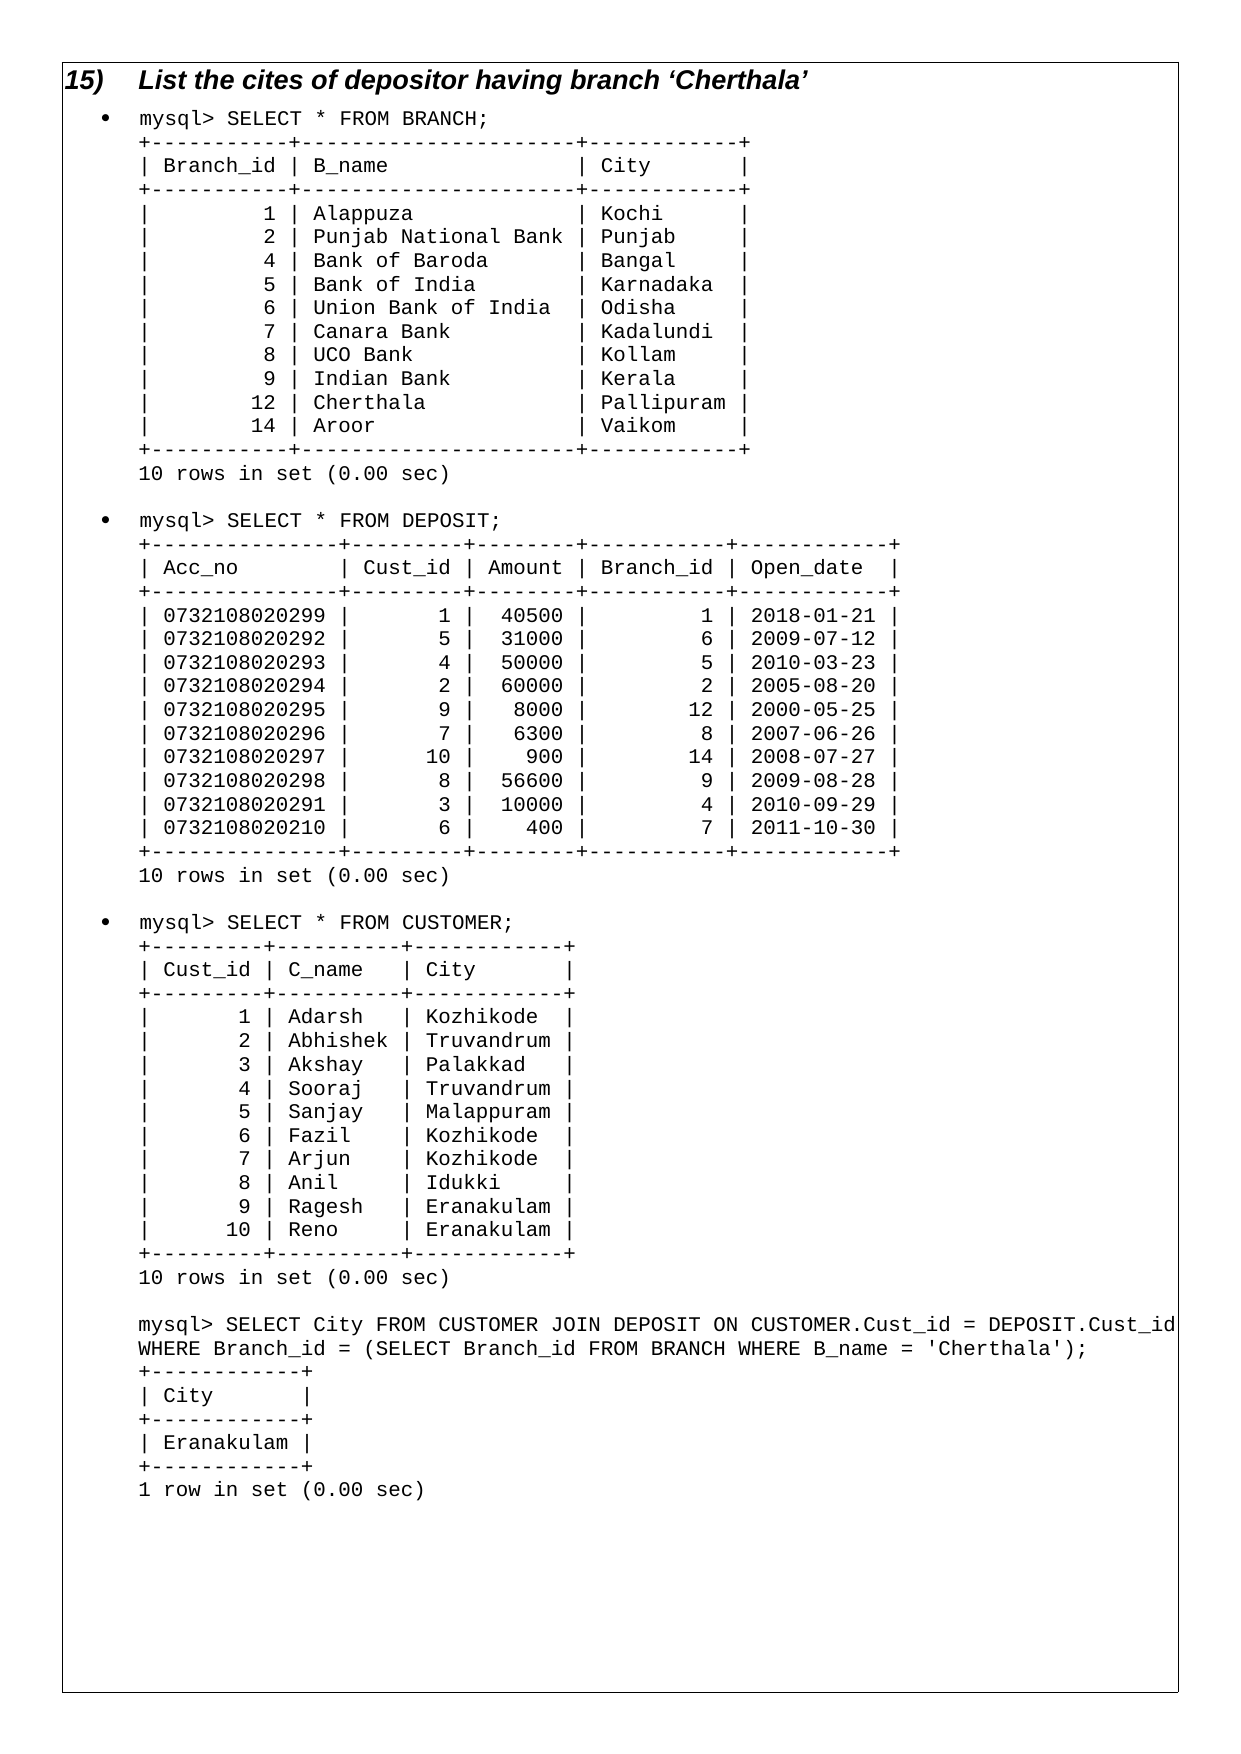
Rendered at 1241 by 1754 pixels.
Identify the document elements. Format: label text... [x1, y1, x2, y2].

text | Branch_id | B_name | City | [138, 155, 1176, 179]
text | 0732108020297 | 10 | 900 | 14 | 2008-07-27 | [138, 746, 1176, 770]
text 1 row in set (0.00 sec) [138, 1479, 1176, 1503]
text +-----------+----------------------+------------+ [138, 179, 1176, 203]
text +---------------+---------+--------+-----------+------------+ [138, 581, 1176, 604]
text | 0732108020298 | 8 | 56600 | 9 | 2009-08-28 | [138, 770, 1176, 794]
text | 0732108020294 | 2 | 60000 | 2 | 2005-08-20 | [138, 676, 1176, 699]
text | 5 | Sanjay | Malappuram | [138, 1101, 1176, 1125]
list mysql> SELECT * FROM BRANCH; [102, 108, 1176, 132]
text | 8 | Anil | Idukki | [138, 1172, 1176, 1196]
text +------------+ [138, 1456, 1176, 1479]
text | 0732108020293 | 4 | 50000 | 5 | 2010-03-23 | [138, 652, 1176, 676]
text | 0732108020295 | 9 | 8000 | 12 | 2000-05-25 | [138, 699, 1176, 723]
text | 0732108020210 | 6 | 400 | 7 | 2011-10-30 | [138, 817, 1176, 841]
text | 4 | Bank of Baroda | Bangal | [138, 250, 1176, 273]
text | 0732108020291 | 3 | 10000 | 4 | 2010-09-29 | [138, 794, 1176, 817]
text | 10 | Reno | Eranakulam | [138, 1219, 1176, 1243]
text 10 rows in set (0.00 sec) [138, 1267, 1176, 1290]
text | 1 | Alappuza | Kochi | [138, 203, 1176, 226]
text | 3 | Akshay | Palakkad | [138, 1054, 1176, 1077]
text | 4 | Sooraj | Truvandrum | [138, 1077, 1176, 1101]
text | 9 | Indian Bank | Kerala | [138, 368, 1176, 392]
text mysql> SELECT City FROM CUSTOMER JOIN DEPOSIT ON CUSTOMER.Cust_id = DEPOSIT.Cust_id WHERE Branch_id = (SELECT Branch_id FROM BRANCH WHERE B_name = 'Cherthala'); [138, 1314, 1176, 1361]
text | 0732108020292 | 5 | 31000 | 6 | 2009-07-12 | [138, 628, 1176, 652]
text | Acc_no | Cust_id | Amount | Branch_id | Open_date | [138, 557, 1176, 581]
subtitle List the cites of depositor having branch ‘Cherthala’ [64, 64, 1176, 96]
text | 6 | Union Bank of India | Odisha | [138, 297, 1176, 321]
text | 0732108020299 | 1 | 40500 | 1 | 2018-01-21 | [138, 604, 1176, 628]
text | Eranakulam | [138, 1432, 1176, 1456]
text | 0732108020296 | 7 | 6300 | 8 | 2007-06-26 | [138, 723, 1176, 746]
text | 7 | Canara Bank | Kadalundi | [138, 321, 1176, 344]
text | 5 | Bank of India | Karnadaka | [138, 273, 1176, 297]
text +------------+ [138, 1408, 1176, 1432]
text +---------------+---------+--------+-----------+------------+ [138, 841, 1176, 865]
text +------------+ [138, 1361, 1176, 1385]
text | 1 | Adarsh | Kozhikode | [138, 1007, 1176, 1030]
text +---------+----------+------------+ [138, 983, 1176, 1007]
text | 8 | UCO Bank | Kollam | [138, 344, 1176, 368]
text | 14 | Aroor | Vaikom | [138, 415, 1176, 439]
list mysql> SELECT * FROM CUSTOMER; [102, 912, 1176, 936]
text | City | [138, 1385, 1176, 1408]
text | 12 | Cherthala | Pallipuram | [138, 392, 1176, 415]
text 10 rows in set (0.00 sec) [138, 865, 1176, 888]
text +---------+----------+------------+ [138, 1243, 1176, 1267]
text | 6 | Fazil | Kozhikode | [138, 1125, 1176, 1148]
list mysql> SELECT * FROM DEPOSIT; [102, 510, 1176, 534]
text +---------------+---------+--------+-----------+------------+ [138, 534, 1176, 557]
text | Cust_id | C_name | City | [138, 959, 1176, 983]
text | 9 | Ragesh | Eranakulam | [138, 1196, 1176, 1219]
text | 2 | Punjab National Bank | Punjab | [138, 226, 1176, 250]
text | 7 | Arjun | Kozhikode | [138, 1148, 1176, 1172]
text +---------+----------+------------+ [138, 936, 1176, 959]
text +-----------+----------------------+------------+ [138, 439, 1176, 463]
text 10 rows in set (0.00 sec) [138, 463, 1176, 486]
text | 2 | Abhishek | Truvandrum | [138, 1030, 1176, 1054]
text +-----------+----------------------+------------+ [138, 132, 1176, 155]
